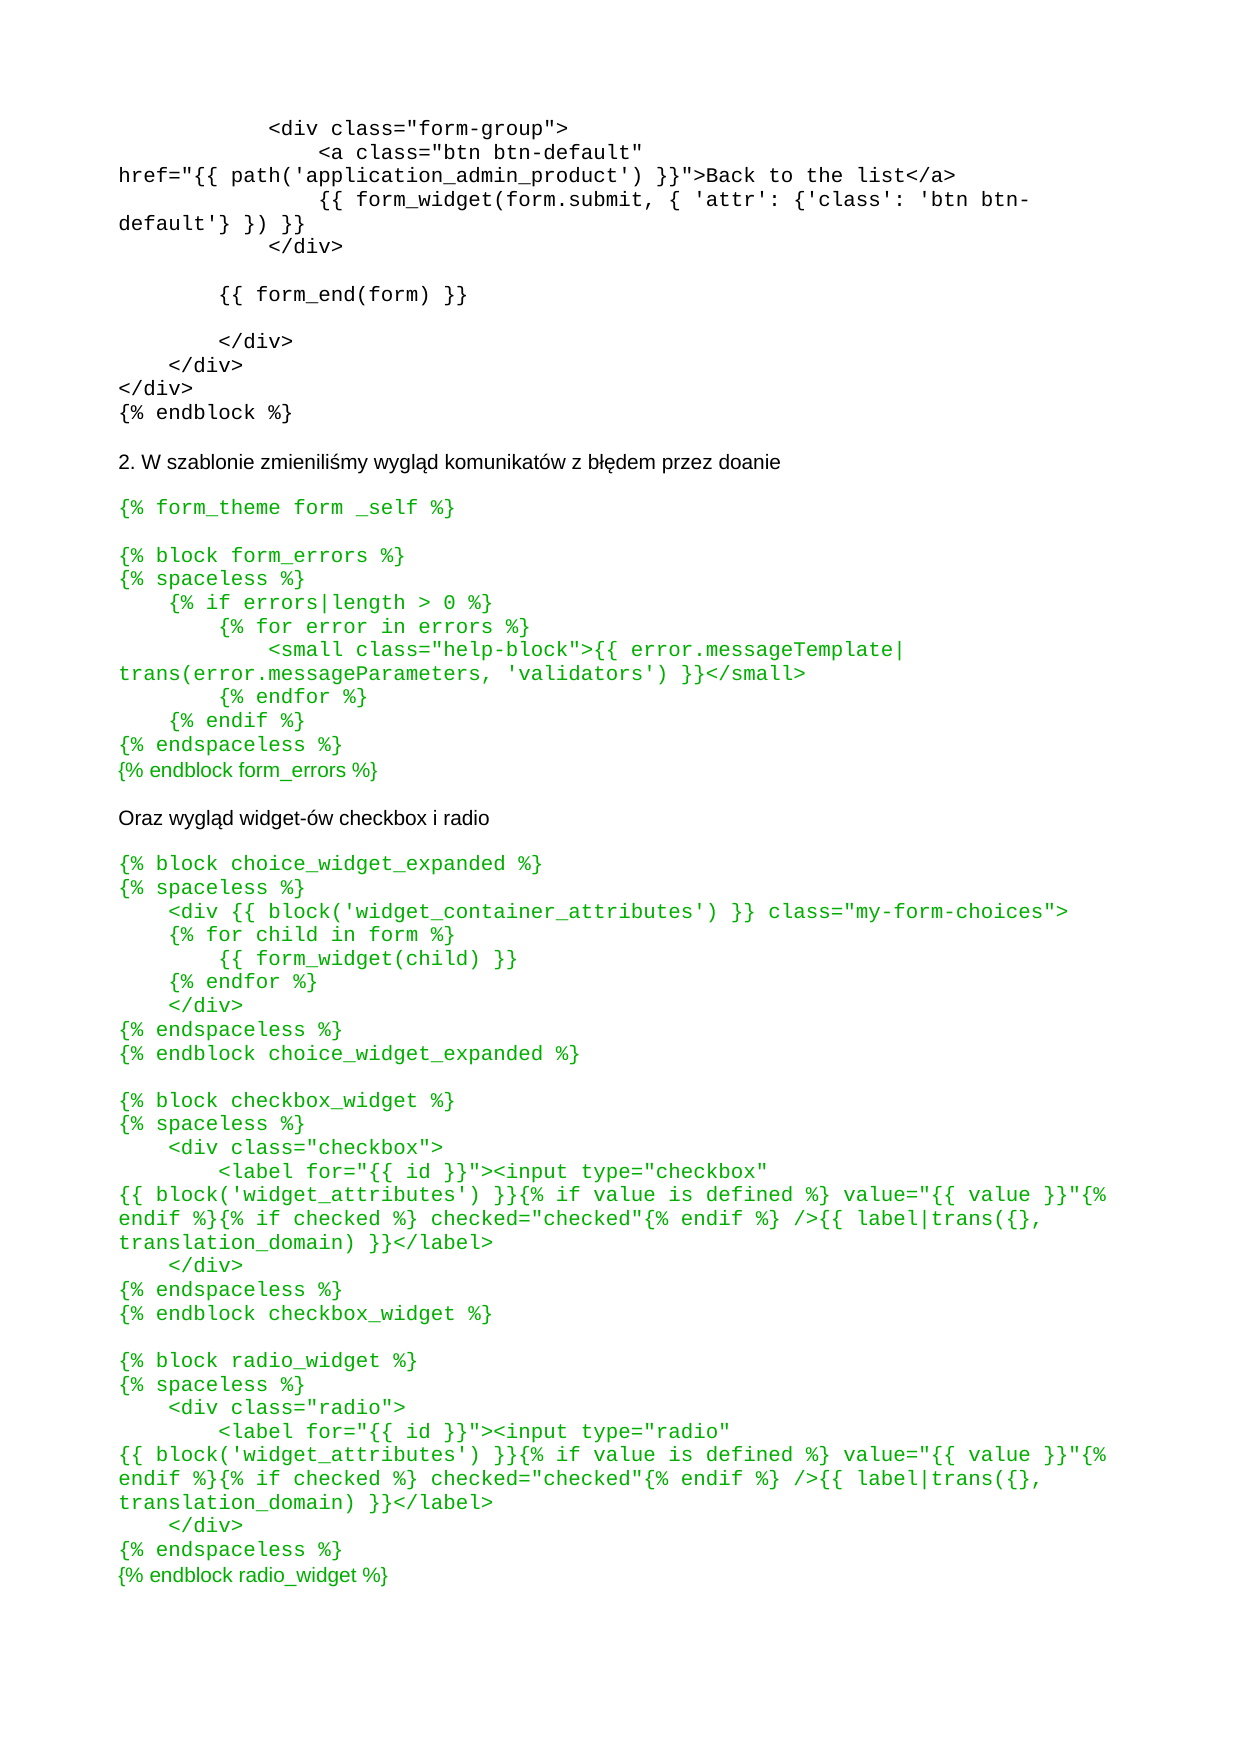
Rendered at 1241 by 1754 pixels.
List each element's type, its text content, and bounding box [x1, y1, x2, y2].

text <label for="{{ id }}"><input type="radio" {{ block('widget_attributes') }}{% if value is defined %} value="{{ value }}"{% endif %}{% if checked %} checked="checked"{% endif %} />{{ label|trans({}, translation_domain) }}</label> [118, 1421, 1122, 1515]
text <label for="{{ id }}"><input type="checkbox" {{ block('widget_attributes') }}{% if value is defined %} value="{{ value }}"{% endif %}{% if checked %} checked="checked"{% endif %} />{{ label|trans({}, translation_domain) }}</label> [118, 1161, 1122, 1255]
text {% endblock checkbox_widget %} [118, 1303, 1122, 1326]
text {% block choice_widget_expanded %} [118, 853, 1122, 877]
text {% spaceless %} [118, 1113, 1122, 1137]
text {{ form_widget(form.submit, { 'attr': {'class': 'btn btn-default'} }) }} [118, 189, 1122, 236]
text {% endblock %} [118, 402, 1122, 426]
text {{ form_widget(child) }} [118, 948, 1122, 972]
text {% endblock choice_widget_expanded %} [118, 1042, 1122, 1066]
text {% block radio_widget %} [118, 1350, 1122, 1373]
text {% block form_errors %} [118, 545, 1122, 568]
text <div class="form-group"> [118, 118, 1122, 142]
text {% spaceless %} [118, 877, 1122, 901]
text </div> [118, 354, 1122, 378]
text <div class="checkbox"> [118, 1137, 1122, 1161]
text {% if errors|length > 0 %} [118, 592, 1122, 616]
text <small class="help-block">{{ error.messageTemplate|trans(error.messageParameters, 'validators') }}</small> [118, 639, 1122, 687]
text </div> [118, 995, 1122, 1019]
text {% endspaceless %} [118, 734, 1122, 757]
text {% for error in errors %} [118, 616, 1122, 639]
text {% endspaceless %} [118, 1279, 1122, 1303]
text Oraz wygląd widget-ów checkbox i radio [118, 805, 1122, 829]
text </div> [118, 1255, 1122, 1279]
text {{ form_end(form) }} [118, 284, 1122, 307]
text 2. W szablonie zmieniliśmy wygląd komunikatów z błędem przez doanie [118, 449, 1122, 473]
text {% spaceless %} [118, 1373, 1122, 1397]
text </div> [118, 236, 1122, 260]
text {% endblock radio_widget %} [118, 1563, 1122, 1587]
text {% endspaceless %} [118, 1539, 1122, 1563]
text <div {{ block('widget_container_attributes') }} class="my-form-choices"> [118, 901, 1122, 924]
text <a class="btn btn-default" href="{{ path('application_admin_product') }}">Back to the list</a> [118, 142, 1122, 189]
text {% spaceless %} [118, 568, 1122, 592]
text {% endfor %} [118, 687, 1122, 710]
text </div> [118, 1515, 1122, 1539]
text <div class="radio"> [118, 1397, 1122, 1421]
text {% for child in form %} [118, 924, 1122, 948]
text {% form_theme form _self %} [118, 497, 1122, 521]
text {% endfor %} [118, 972, 1122, 995]
text {% endspaceless %} [118, 1019, 1122, 1042]
text {% endif %} [118, 710, 1122, 734]
text {% endblock form_errors %} [118, 757, 1122, 781]
text {% block checkbox_widget %} [118, 1090, 1122, 1113]
text </div> [118, 378, 1122, 402]
text </div> [118, 331, 1122, 354]
